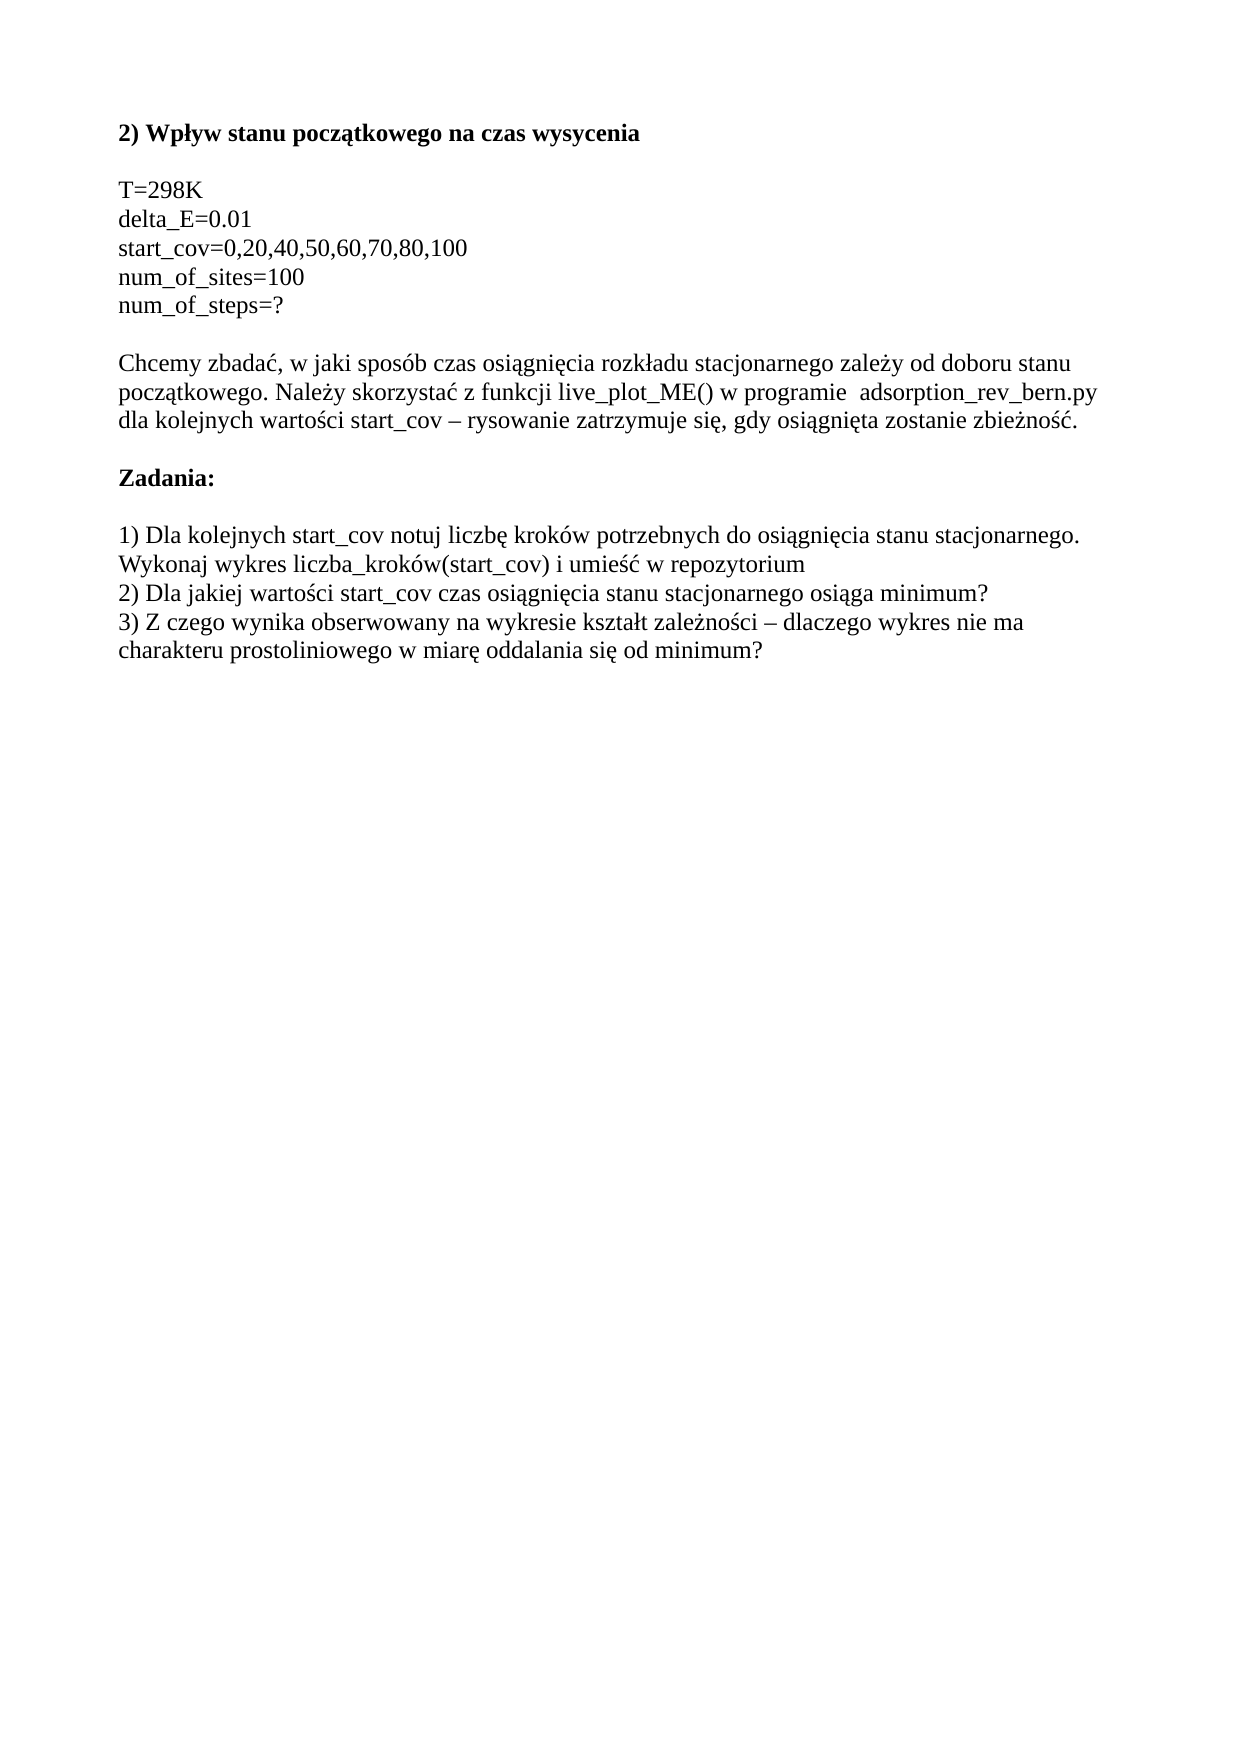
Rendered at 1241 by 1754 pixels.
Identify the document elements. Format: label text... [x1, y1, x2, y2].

text start_cov=0,20,40,50,60,70,80,100 [118, 233, 1122, 262]
text 1) Dla kolejnych start_cov notuj liczbę kroków potrzebnych do osiągnięcia stanu stacjonarnego. Wykonaj wykres liczba_kroków(start_cov) i umieść w repozytorium [118, 521, 1122, 578]
text num_of_sites=100 [118, 262, 1122, 291]
text 2) Dla jakiej wartości start_cov czas osiągnięcia stanu stacjonarnego osiąga minimum? [118, 578, 1122, 607]
text 2) Wpływ stanu początkowego na czas wysycenia [118, 118, 1122, 147]
text num_of_steps=? [118, 291, 1122, 319]
text Chcemy zbadać, w jaki sposób czas osiągnięcia rozkładu stacjonarnego zależy od doboru stanu początkowego. Należy skorzystać z funkcji live_plot_ME() w programie adsorption_rev_bern.py dla kolejnych wartości start_cov – rysowanie zatrzymuje się, gdy osiągnięta zostanie zbieżność. [118, 348, 1122, 434]
text 3) Z czego wynika obserwowany na wykresie kształt zależności – dlaczego wykres nie ma charakteru prostoliniowego w miarę oddalania się od minimum? [118, 607, 1122, 664]
text delta_E=0.01 [118, 204, 1122, 233]
text T=298K [118, 176, 1122, 204]
text Zadania: [118, 463, 1122, 492]
